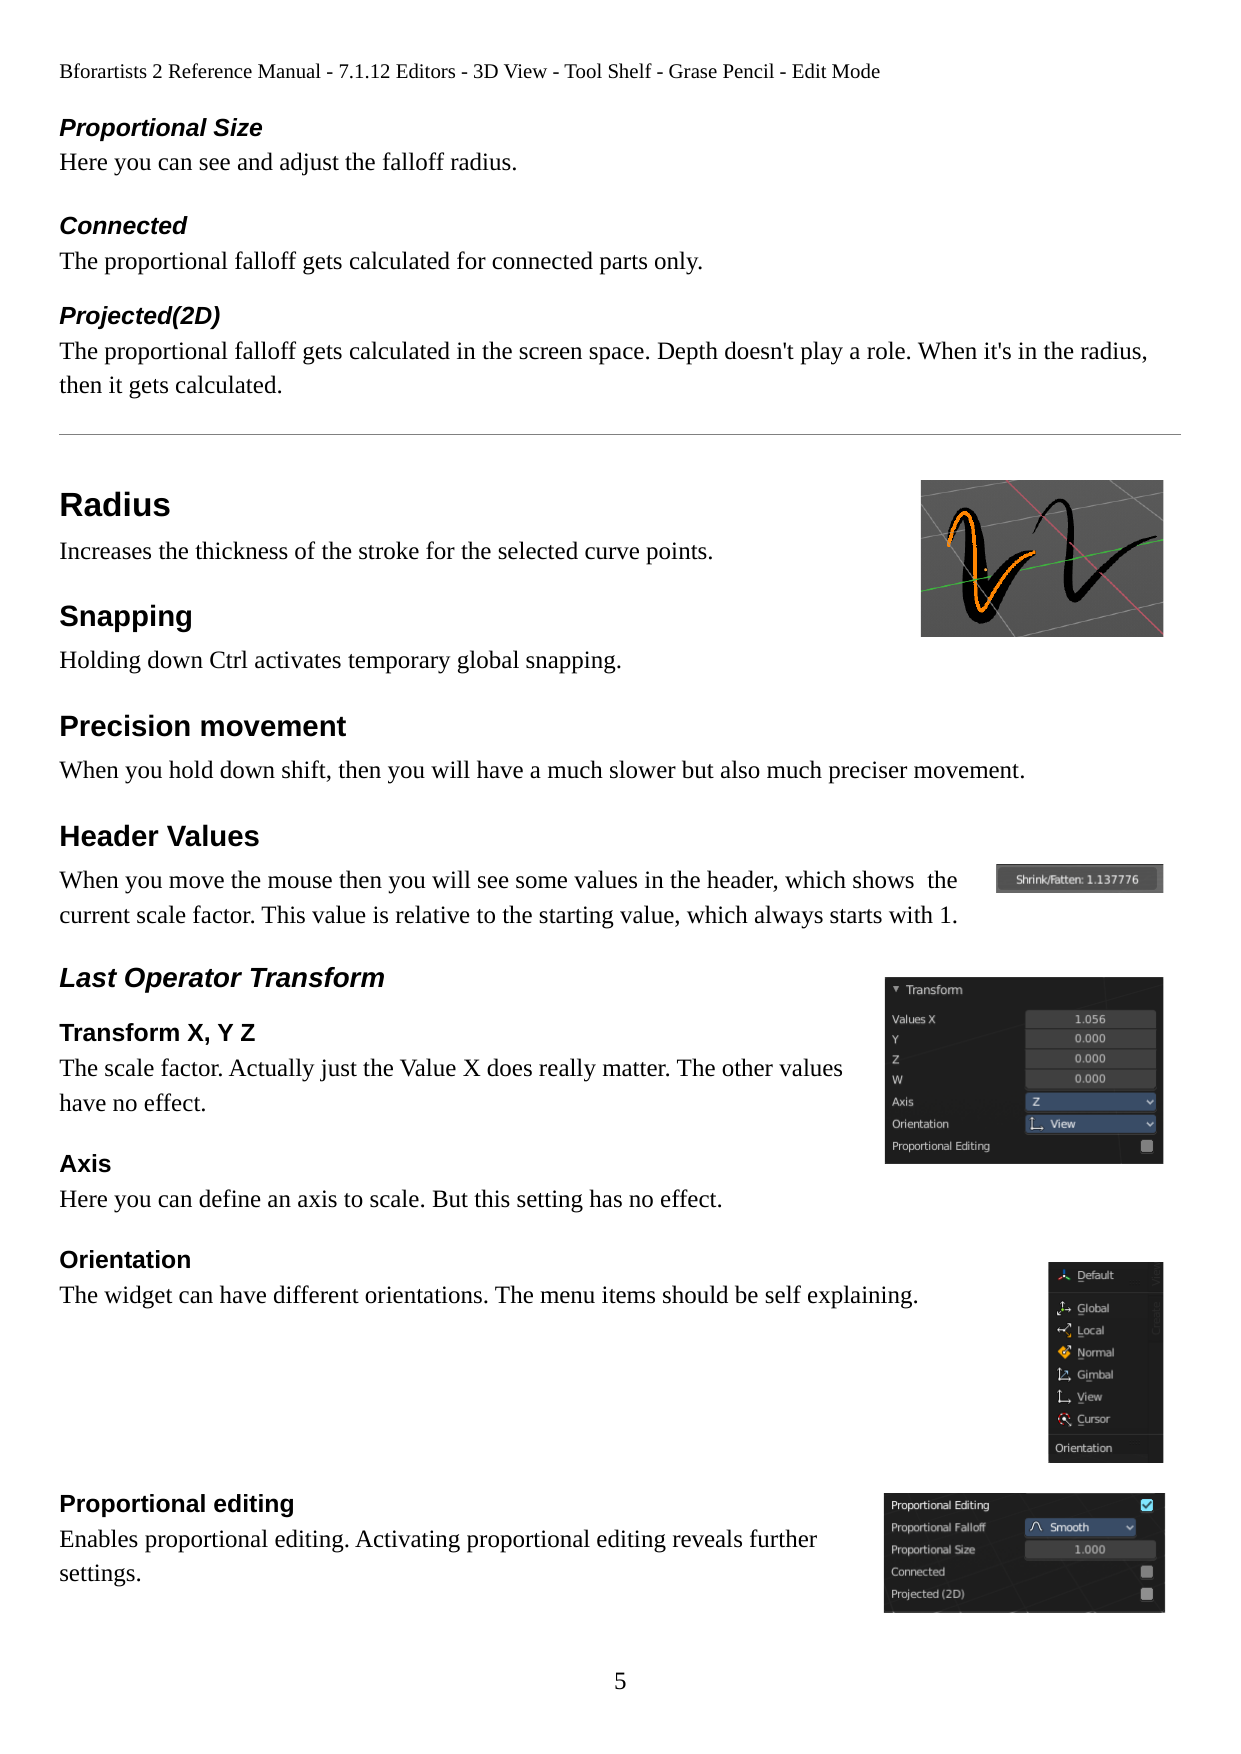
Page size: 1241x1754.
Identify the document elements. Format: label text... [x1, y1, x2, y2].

subtitle Projected(2D) [59, 301, 1181, 330]
text Increases the thickness of the stroke for the selected curve points. [59, 536, 920, 564]
subtitle [1164, 599, 1181, 633]
text Here you can see and adjust the falloff radius. [59, 147, 1181, 176]
subtitle Radius [59, 484, 920, 523]
subtitle Axis [59, 1149, 1181, 1178]
subtitle Orientation [59, 1246, 1181, 1274]
text The proportional falloff gets calculated for connected parts only. [59, 246, 1181, 275]
text The proportional falloff gets calculated in the screen space. Depth doesn't play a role. When it's in the radius, then it gets calculated. [59, 336, 1181, 399]
text Enables proportional editing. Activating proportional editing reveals further settings. [59, 1524, 883, 1587]
subtitle Connected [59, 211, 1181, 240]
text The widget can have different orientations. The menu items should be self explaining. [59, 1280, 1048, 1309]
picture [1048, 1262, 1164, 1463]
picture [996, 864, 1164, 893]
text Here you can define an axis to scale. But this setting has no effect. [59, 1184, 1181, 1213]
text When you move the mouse then you will see some values in the header, which shows the current scale factor. This value is relative to the starting value, which always starts with 1. [59, 865, 1181, 929]
subtitle Proportional Size [59, 113, 1181, 141]
subtitle Snapping [59, 599, 920, 633]
subtitle [1164, 484, 1181, 523]
text When you hold down shift, then you will have a much slower but also much preciser movement. [59, 756, 1181, 784]
subtitle Header Values [59, 819, 1181, 853]
subtitle Transform X, Y Z [59, 1018, 884, 1047]
subtitle Proportional editing [59, 1489, 1181, 1518]
subtitle Last Operator Transform [59, 961, 1181, 993]
picture [884, 977, 1164, 1164]
subtitle Precision movement [59, 709, 1181, 743]
text Holding down Ctrl activates temporary global snapping. [59, 646, 1181, 674]
subtitle [1164, 1018, 1181, 1047]
picture [883, 1493, 1166, 1613]
text The scale factor. Actually just the Value X does really matter. The other values have no effect. [59, 1053, 884, 1116]
picture [920, 480, 1164, 637]
